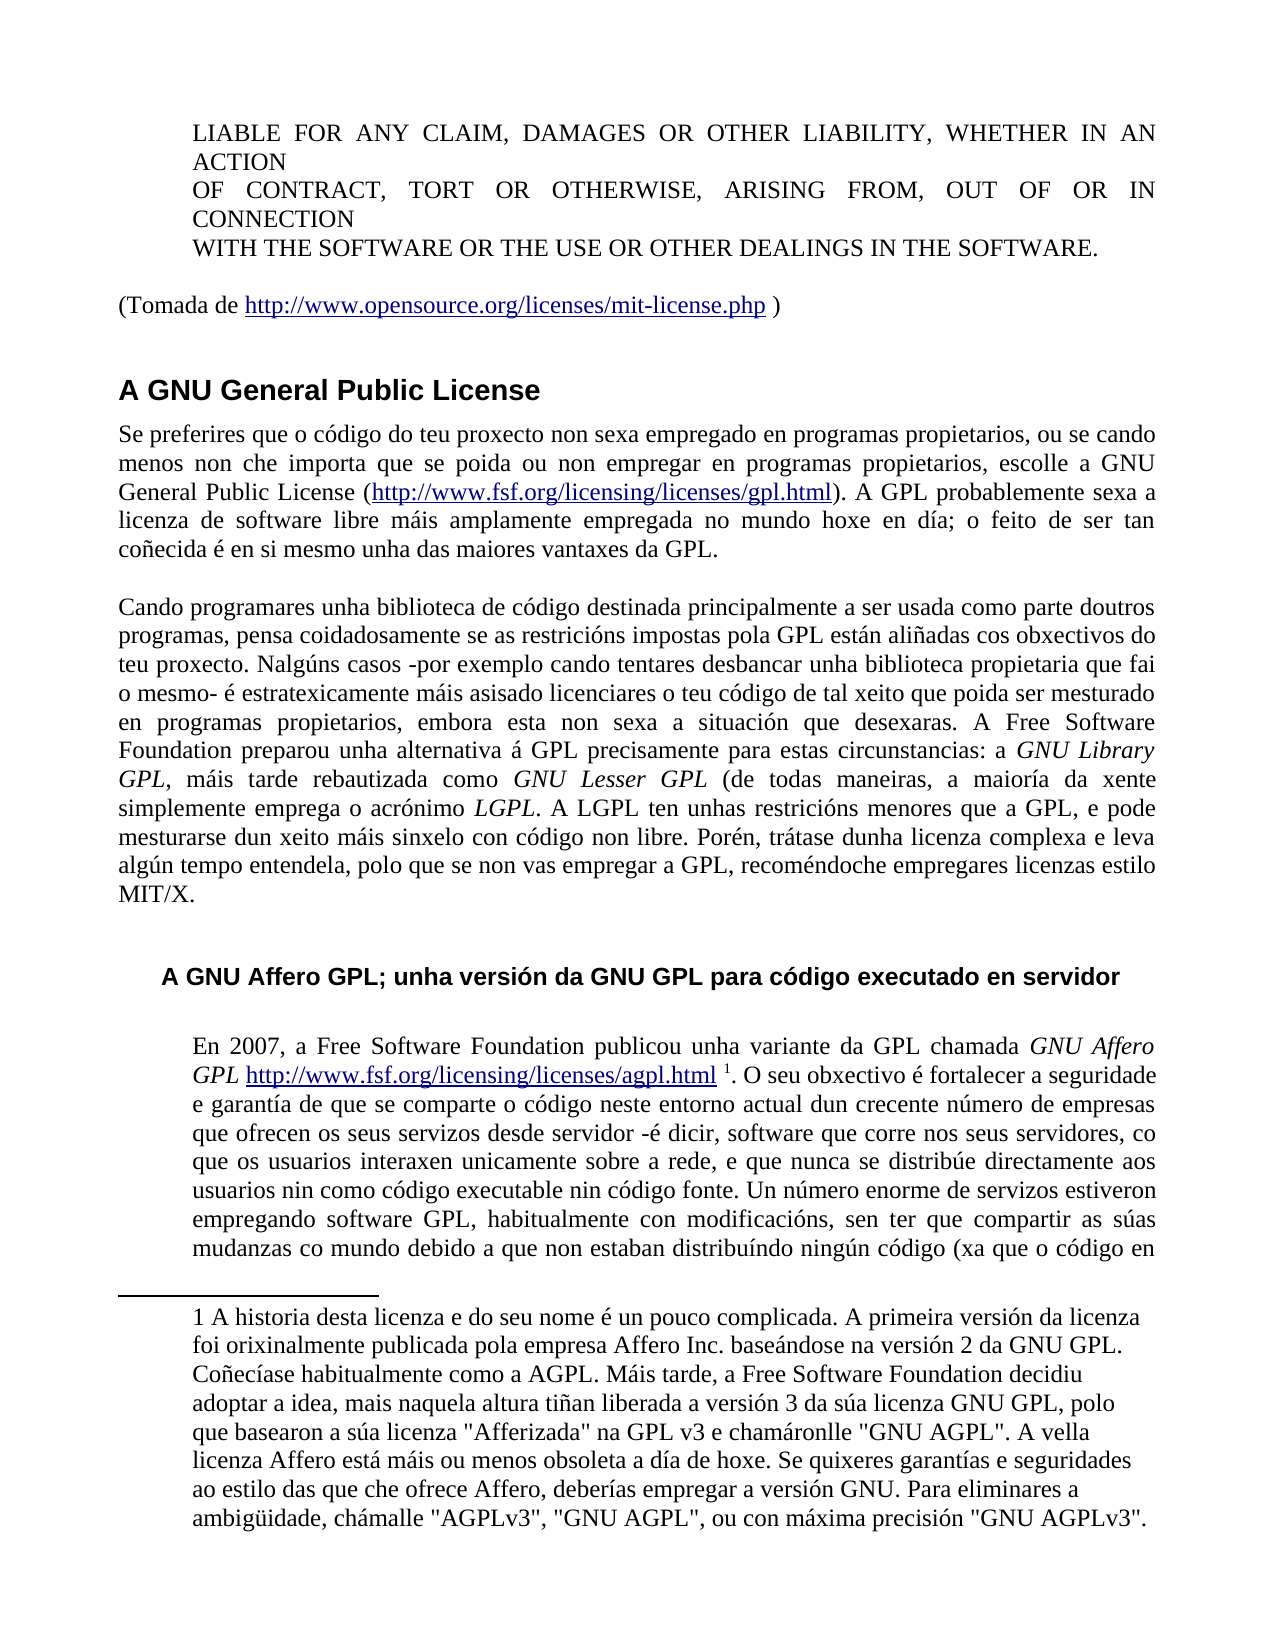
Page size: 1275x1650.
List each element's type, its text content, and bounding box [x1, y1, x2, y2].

text WITH THE SOFTWARE OR THE USE OR OTHER DEALINGS IN THE SOFTWARE. [192, 233, 1157, 262]
text Cando programares unha biblioteca de código destinada principalmente a ser usada como parte doutros programas, pensa coidadosamente se as restricións impostas pola GPL están aliñadas cos obxectivos do teu proxecto. Nalgúns casos -por exemplo cando tentares desbancar unha biblioteca propietaria que fai o mesmo- é estratexicamente máis asisado licenciares o teu código de tal xeito que poida ser mesturado en programas propietarios, embora esta non sexa a situación que desexaras. A Free Software Foundation preparou unha alternativa á GPL precisamente para estas circunstancias: a GNU Library GPL, máis tarde rebautizada como GNU Lesser GPL (de todas maneiras, a maioría da xente simplemente emprega o acrónimo LGPL. A LGPL ten unhas restricións menores que a GPL, e pode mesturarse dun xeito máis sinxelo con código non libre. Porén, trátase dunha licenza complexa e leva algún tempo entendela, polo que se non vas empregar a GPL, recoméndoche empregares licenzas estilo MIT/X. [118, 592, 1157, 908]
text (Tomada de http://www.opensource.org/licenses/mit-license.php ) [118, 291, 1157, 319]
subtitle A GNU Affero GPL; unha versión da GNU GPL para código executado en servidor [161, 962, 1157, 990]
text LIABLE FOR ANY CLAIM, DAMAGES OR OTHER LIABILITY, WHETHER IN AN ACTION [192, 118, 1157, 176]
text En 2007, a Free Software Foundation publicou unha variante da GPL chamada GNU Affero GPL http://www.fsf.org/licensing/licenses/agpl.html . O seu obxectivo é fortalecer a seguridade e garantía de que se comparte o código neste entorno actual dun crecente número de empresas que ofrecen os seus servizos desde servidor -é dicir, software que corre nos seus servidores, co que os usuarios interaxen unicamente sobre a rede, e que nunca se distribúe directamente aos usuarios nin como código executable nin código fonte. Un número enorme de servizos estiveron empregando software GPL, habitualmente con modificacións, sen ter que compartir as súas mudanzas co mundo debido a que non estaban distribuíndo ningún código (xa que o código en [192, 1031, 1157, 1261]
text A historia desta licenza e do seu nome é un pouco complicada. A primeira versión da licenza foi orixinalmente publicada pola empresa Affero Inc. baseándose na versión 2 da GNU GPL. Coñecíase habitualmente como a AGPL. Máis tarde, a Free Software Foundation decidiu adoptar a idea, mais naquela altura tiñan liberada a versión 3 da súa licenza GNU GPL, polo que basearon a súa licenza "Afferizada" na GPL v3 e chamáronlle "GNU AGPL". A vella licenza Affero está máis ou menos obsoleta a día de hoxe. Se quixeres garantías e seguridades ao estilo das que che ofrece Affero, deberías empregar a versión GNU. Para eliminares a ambigüidade, chámalle "AGPLv3", "GNU AGPL", ou con máxima precisión "GNU AGPLv3". [192, 1302, 1157, 1532]
subtitle A GNU General Public License [118, 373, 1157, 407]
text OF CONTRACT, TORT OR OTHERWISE, ARISING FROM, OUT OF OR IN CONNECTION [192, 176, 1157, 233]
text Se preferires que o código do teu proxecto non sexa empregado en programas propietarios, ou se cando menos non che importa que se poida ou non empregar en programas propietarios, escolle a GNU General Public License (http://www.fsf.org/licensing/licenses/gpl.html). A GPL probablemente sexa a licenza de software libre máis amplamente empregada no mundo hoxe en día; o feito de ser tan coñecida é en si mesmo unha das maiores vantaxes da GPL. [118, 419, 1157, 563]
